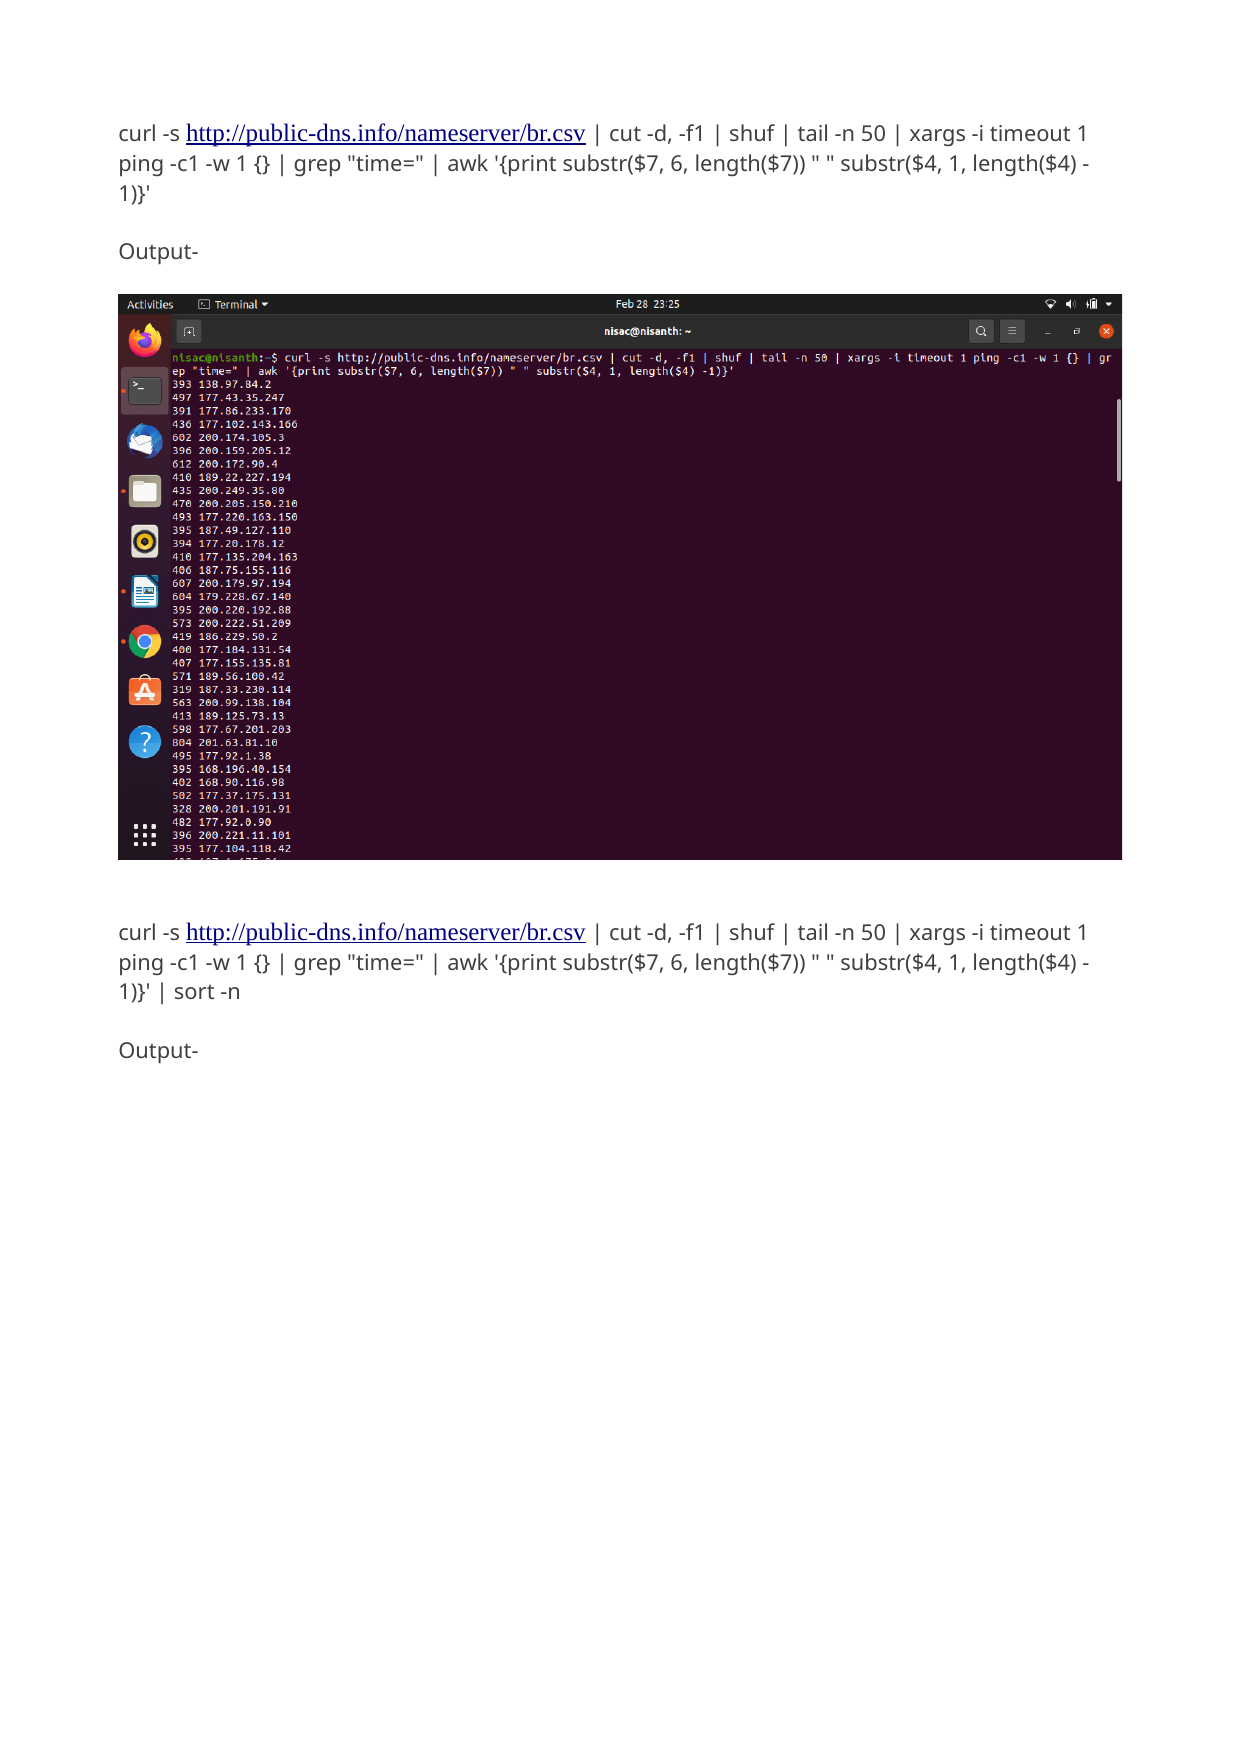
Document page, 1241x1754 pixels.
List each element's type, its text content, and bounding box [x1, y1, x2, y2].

picture [118, 294, 1123, 860]
text curl -s http://public-dns.info/nameserver/br.csv | cut -d, -f1 | shuf | tail -n 50 | xargs -i timeout 1 ping -c1 -w 1 {} | grep "time=" | awk '{print substr($7, 6, length($7)) " " substr($4, 1, length($4) -1)}' [118, 118, 1122, 207]
text Output- [118, 1035, 1122, 1064]
text curl -s http://public-dns.info/nameserver/br.csv | cut -d, -f1 | shuf | tail -n 50 | xargs -i timeout 1 ping -c1 -w 1 {} | grep "time=" | awk '{print substr($7, 6, length($7)) " " substr($4, 1, length($4) -1)}' | sort -n [118, 917, 1122, 1006]
text Output- [118, 236, 1122, 266]
